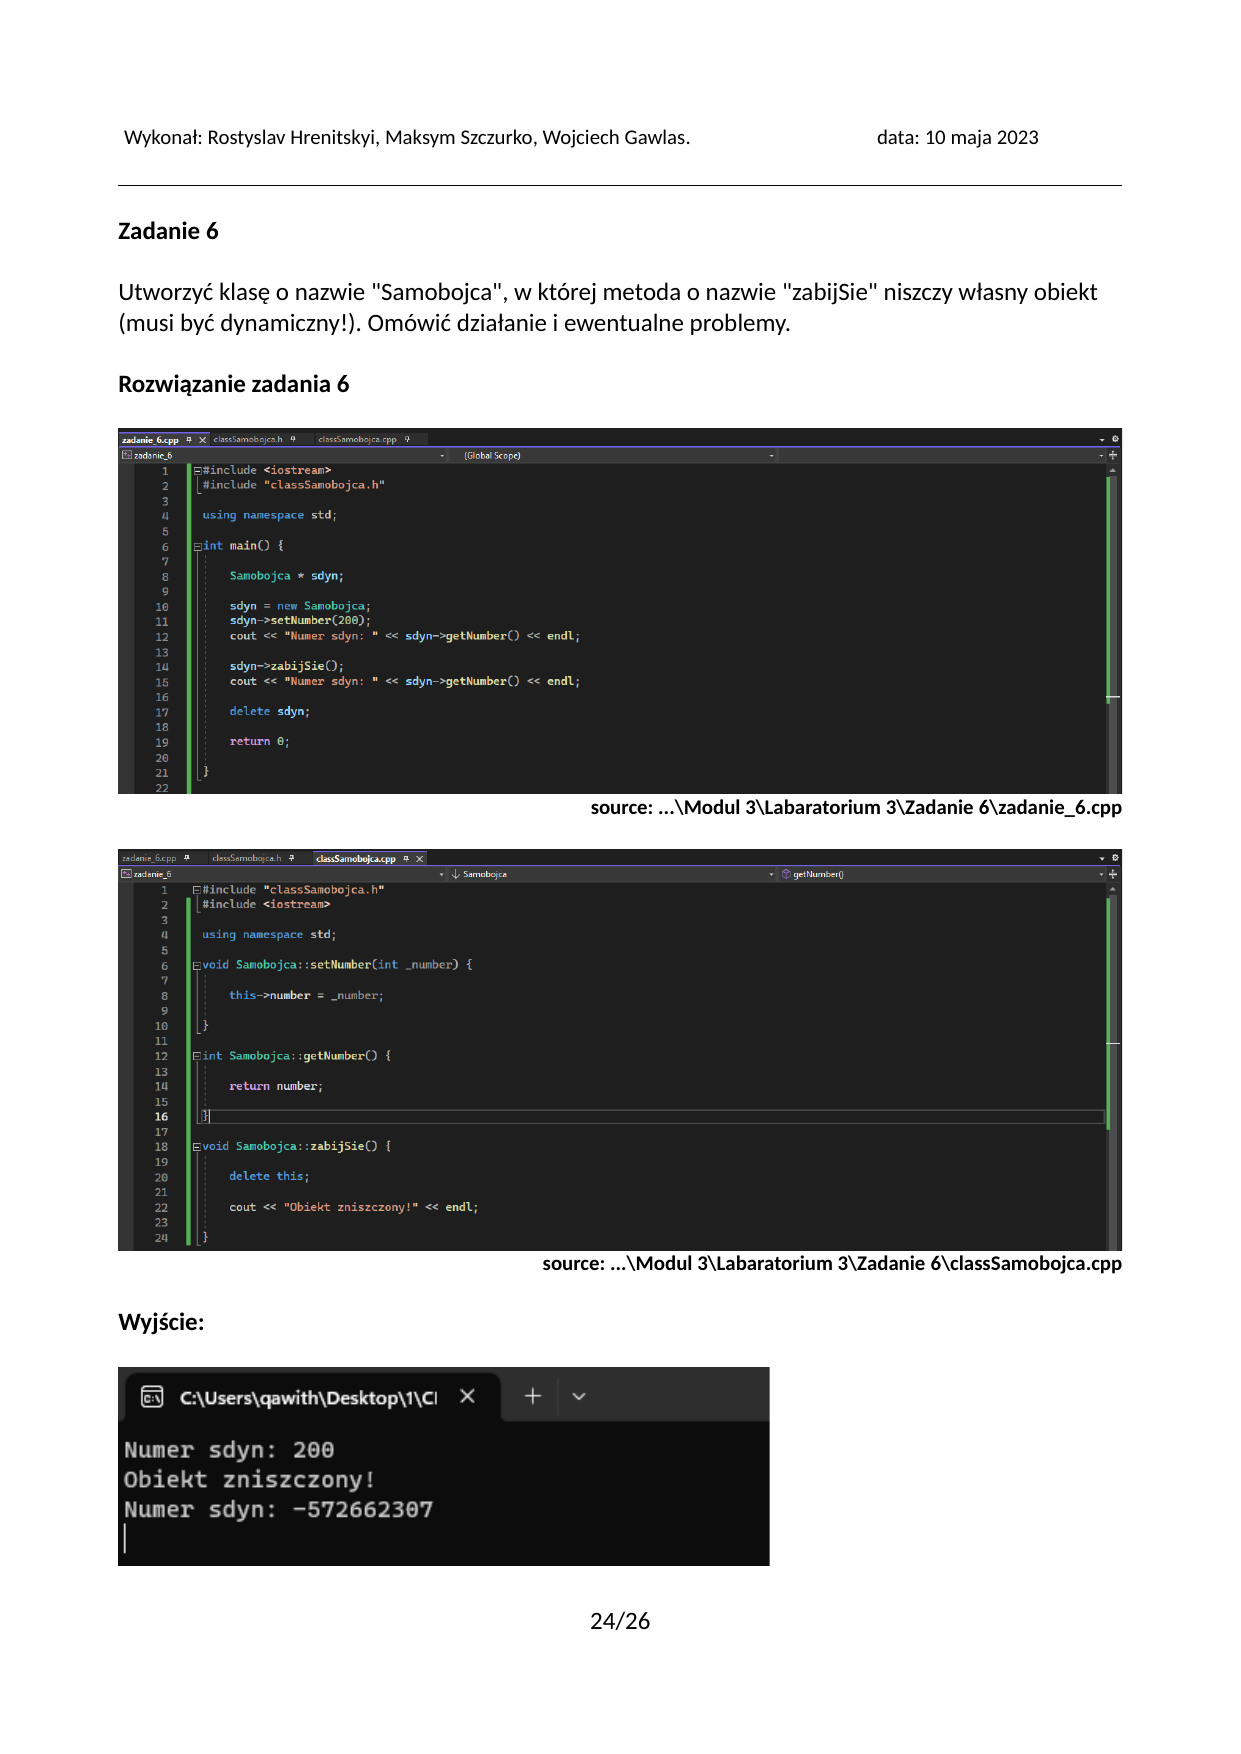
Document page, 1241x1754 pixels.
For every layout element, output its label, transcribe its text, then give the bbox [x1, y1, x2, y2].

picture [118, 849, 1123, 1251]
text source: ...\Modul 3\Labaratorium 3\Zadanie 6\zadanie_6.cpp [118, 794, 1122, 819]
picture [118, 428, 1123, 794]
text source: ...\Modul 3\Labaratorium 3\Zadanie 6\classSamobojca.cpp [118, 1251, 1122, 1276]
picture [118, 1367, 770, 1566]
text Rozwiązanie zadania 6 [118, 368, 1122, 398]
text Wyjście: [118, 1306, 1122, 1337]
text Utworzyć klasę o nazwie "Samobojca", w której metoda o nazwie "zabijSie" niszczy własny obiekt (musi być dynamiczny!). Omówić działanie i ewentualne problemy. [118, 276, 1122, 337]
text Zadanie 6 [118, 215, 1122, 246]
